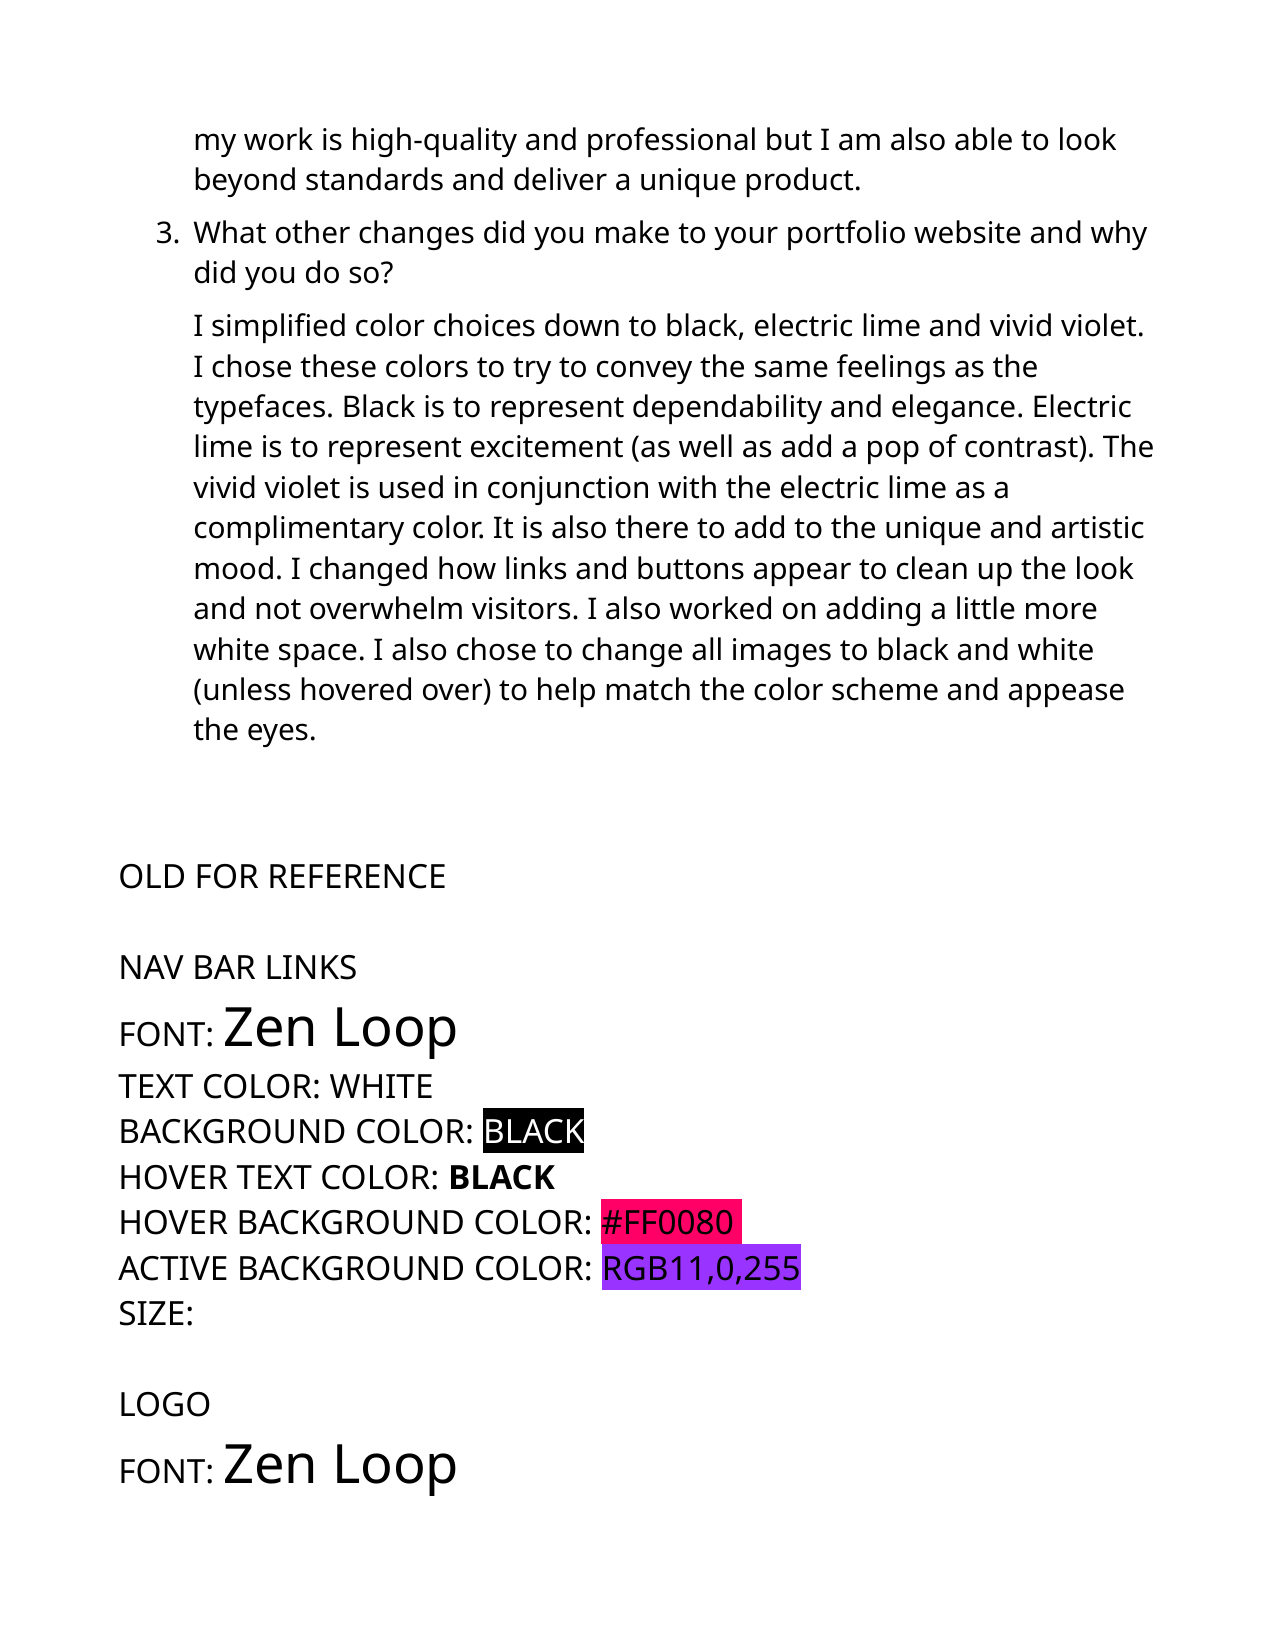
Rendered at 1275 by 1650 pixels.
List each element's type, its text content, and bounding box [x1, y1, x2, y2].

text FONT: Zen Loop [118, 989, 1157, 1063]
text FONT: Zen Loop [118, 1426, 1157, 1500]
list I simplified color choices down to black, electric lime and vivid violet. I chose these colors to try to convey the same feelings as the typefaces. Black is to represent dependability and elegance. Electric lime is to represent excitement (as well as add a pop of contrast). The vivid violet is used in conjunction with the electric lime as a complimentary color. It is also there to add to the unique and artistic mood. I changed how links and buttons appear to clean up the look and not overwhelm visitors. I also worked on adding a little more white space. I also chose to change all images to black and white (unless hovered over) to help match the color scheme and appease the eyes. [156, 305, 1157, 749]
text NAV BAR LINKS [118, 943, 1157, 989]
text OLD FOR REFERENCE [118, 853, 1157, 898]
text SIZE: [118, 1290, 1157, 1335]
text TEXT COLOR: WHITE [118, 1063, 1157, 1108]
list my work is high-quality and professional but I am also able to look beyond standards and deliver a unique product. [156, 118, 1157, 199]
text HOVER BACKGROUND COLOR: #FF0080 [118, 1199, 1157, 1244]
text LOGO [118, 1381, 1157, 1426]
text ACTIVE BACKGROUND COLOR: RGB11,0,255 [118, 1244, 1157, 1290]
list What other changes did you make to your portfolio website and why did you do so? [156, 211, 1157, 292]
text BACKGROUND COLOR: BLACK [118, 1108, 1157, 1153]
text HOVER TEXT COLOR: BLACK [118, 1153, 1157, 1199]
